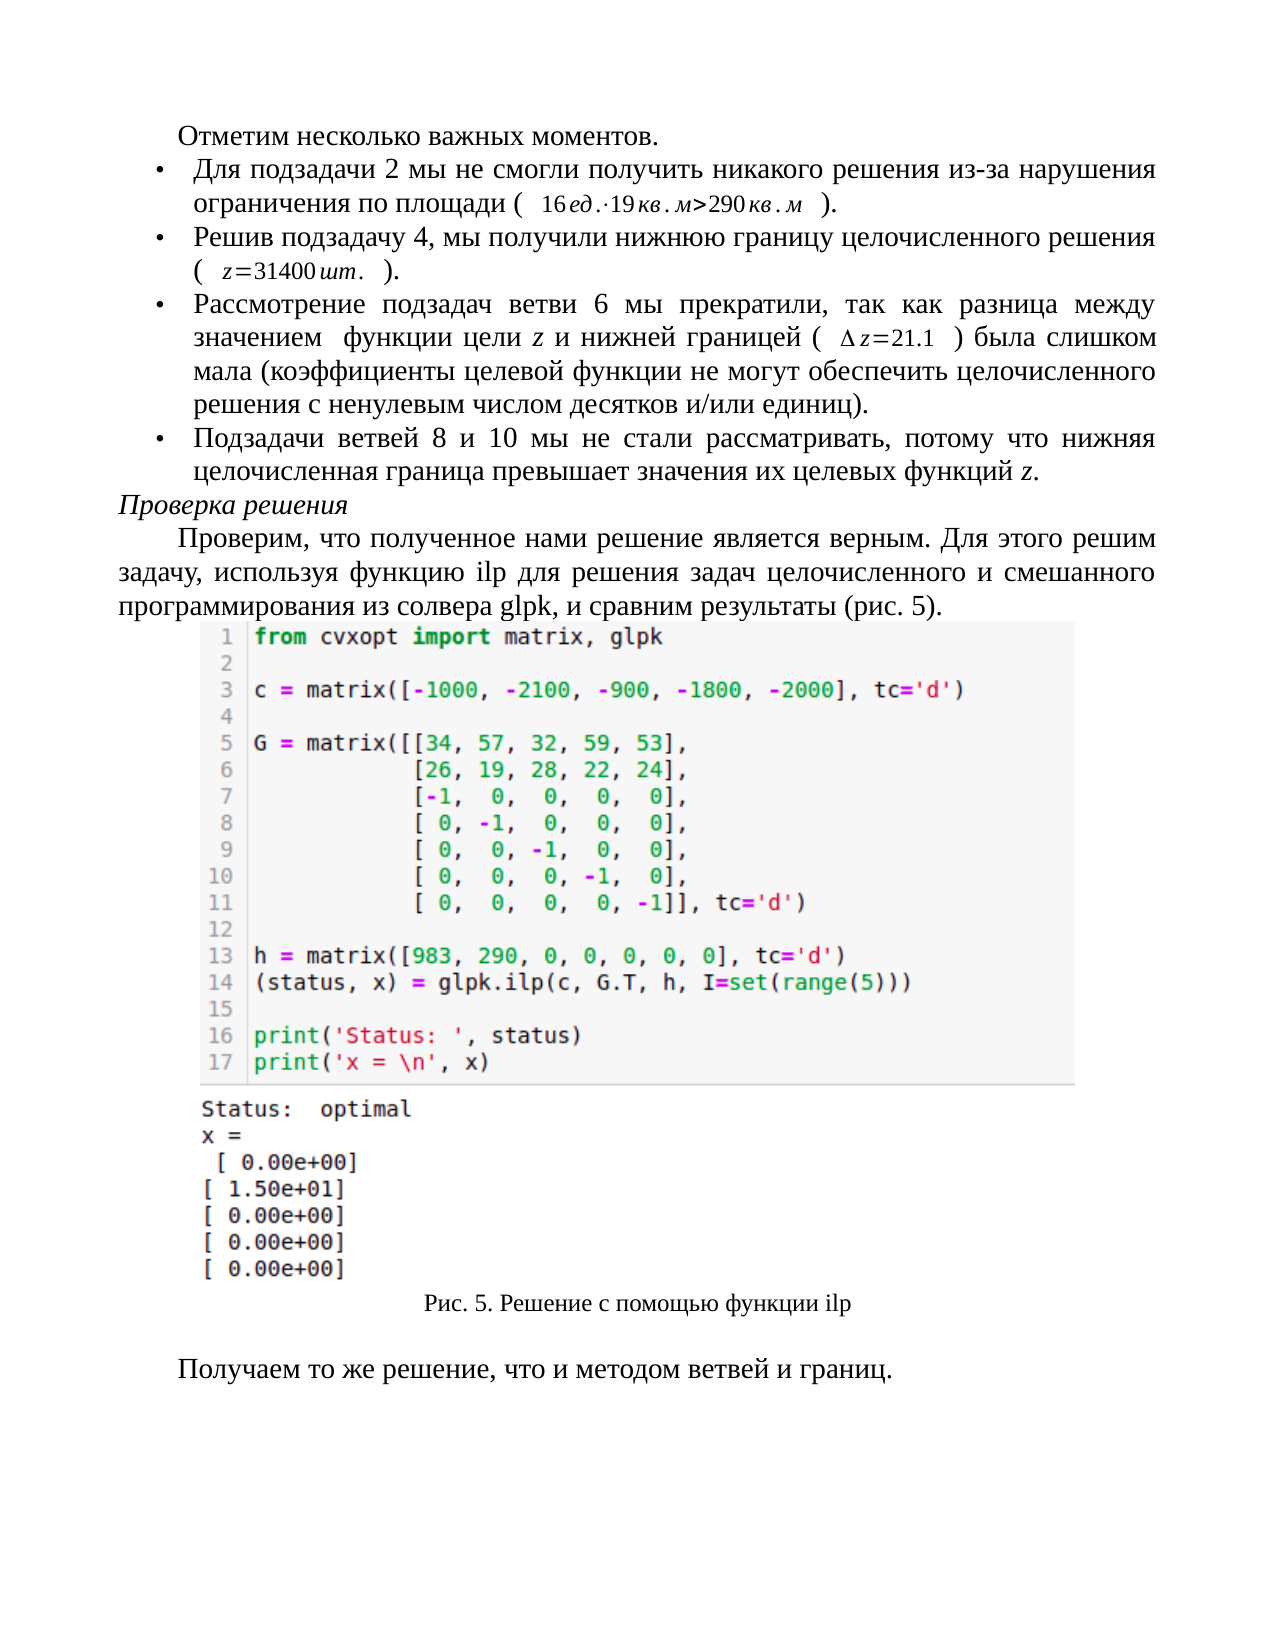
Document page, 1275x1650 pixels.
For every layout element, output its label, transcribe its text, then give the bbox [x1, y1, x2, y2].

text Получаем то же решение, что и методом ветвей и границ. [118, 1351, 1157, 1384]
text Проверим, что полученное нами решение является верным. Для этого решим задачу, используя функцию ilp для решения задач целочисленного и смешанного программирования из солвера glpk, и сравним результаты (рис. 5). [118, 521, 1157, 621]
text Отметим несколько важных моментов. [118, 118, 1157, 152]
text Проверка решения [118, 487, 1157, 521]
list Для подзадачи 2 мы не смогли получить никакого решения из-за нарушения ограничения по площади (). [156, 152, 1157, 219]
list Рассмотрение подзадач ветви 6 мы прекратили, так как разница между значением функции цели z и нижней границей () была слишком мала (коэффициенты целевой функции не могут обеспечить целочисленного решения с ненулевым числом десятков и/или единиц). [156, 286, 1157, 420]
list Решив подзадачу 4, мы получили нижнюю границу целочисленного решения (). [156, 219, 1157, 286]
picture [200, 621, 1075, 1289]
list Подзадачи ветвей 8 и 10 мы не стали рассматривать, потому что нижняя целочисленная граница превышает значения их целевых функций z. [156, 420, 1157, 487]
text Рис. 5. Решение с помощью функции ilp [118, 621, 1157, 1317]
